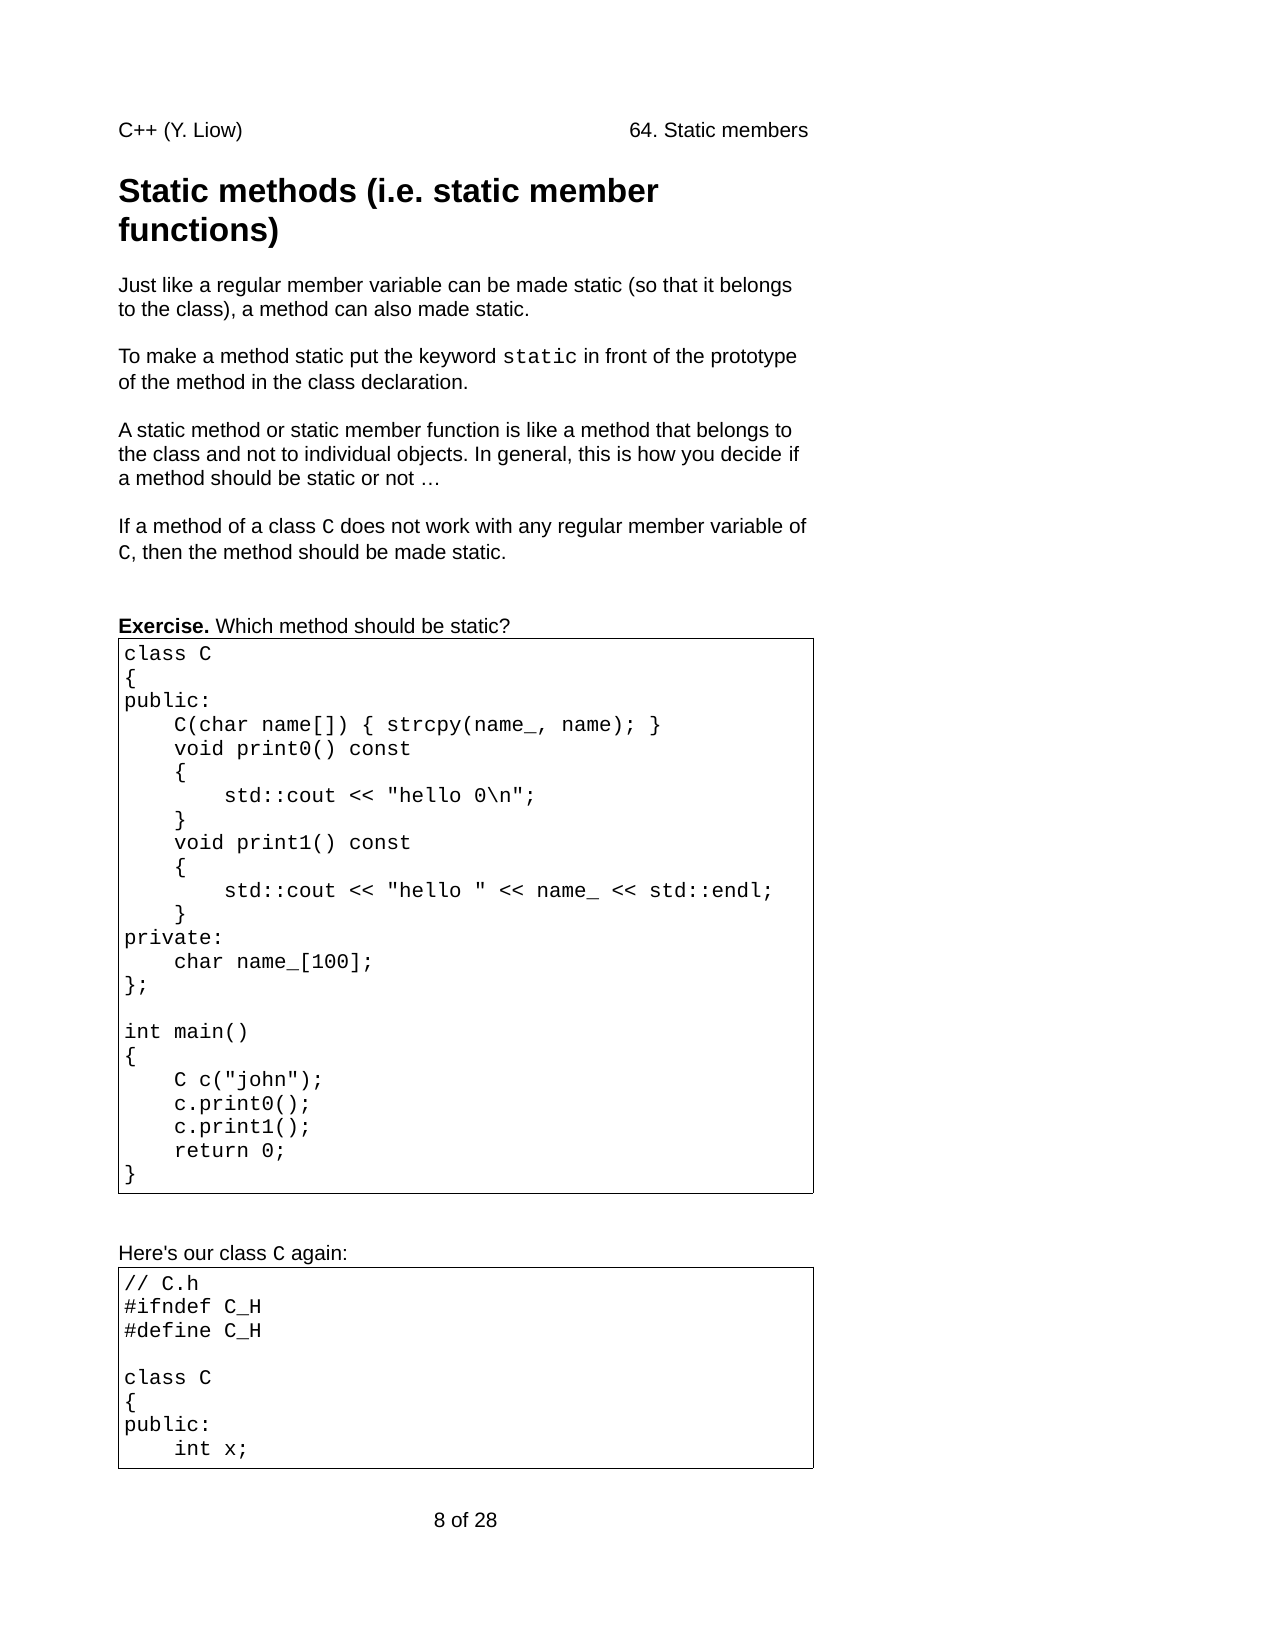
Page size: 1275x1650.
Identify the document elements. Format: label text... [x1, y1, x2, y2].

text Here's our class C again: [118, 1241, 813, 1267]
table_header class C { public: C(char name[]) { strcpy(name_, name); } void print0() const { std::cout << "hello 0\n"; } void print1() const { std::cout << "hello " << name_ << std::endl; } private: char name_[100]; }; int main() { C c("john"); c.print0(); c.print1(); return 0; } [119, 639, 813, 1193]
table_header // C.h #ifndef C_H #define C_H class C { public: int x; [119, 1268, 813, 1467]
text Exercise. Which method should be static? [118, 613, 813, 637]
text Static methods (i.e. static member functions) [118, 172, 813, 248]
text A static method or static member function is like a method that belongs to the class and not to individual objects. In general, this is how you decide if a method should be static or not … [118, 418, 813, 490]
text If a method of a class C does not work with any regular member variable of C, then the method should be made static. [118, 514, 813, 566]
text To make a method static put the keyword static in front of the prototype of the method in the class declaration. [118, 344, 813, 394]
text Just like a regular member variable can be made static (so that it belongs to the class), a method can also made static. [118, 272, 813, 320]
